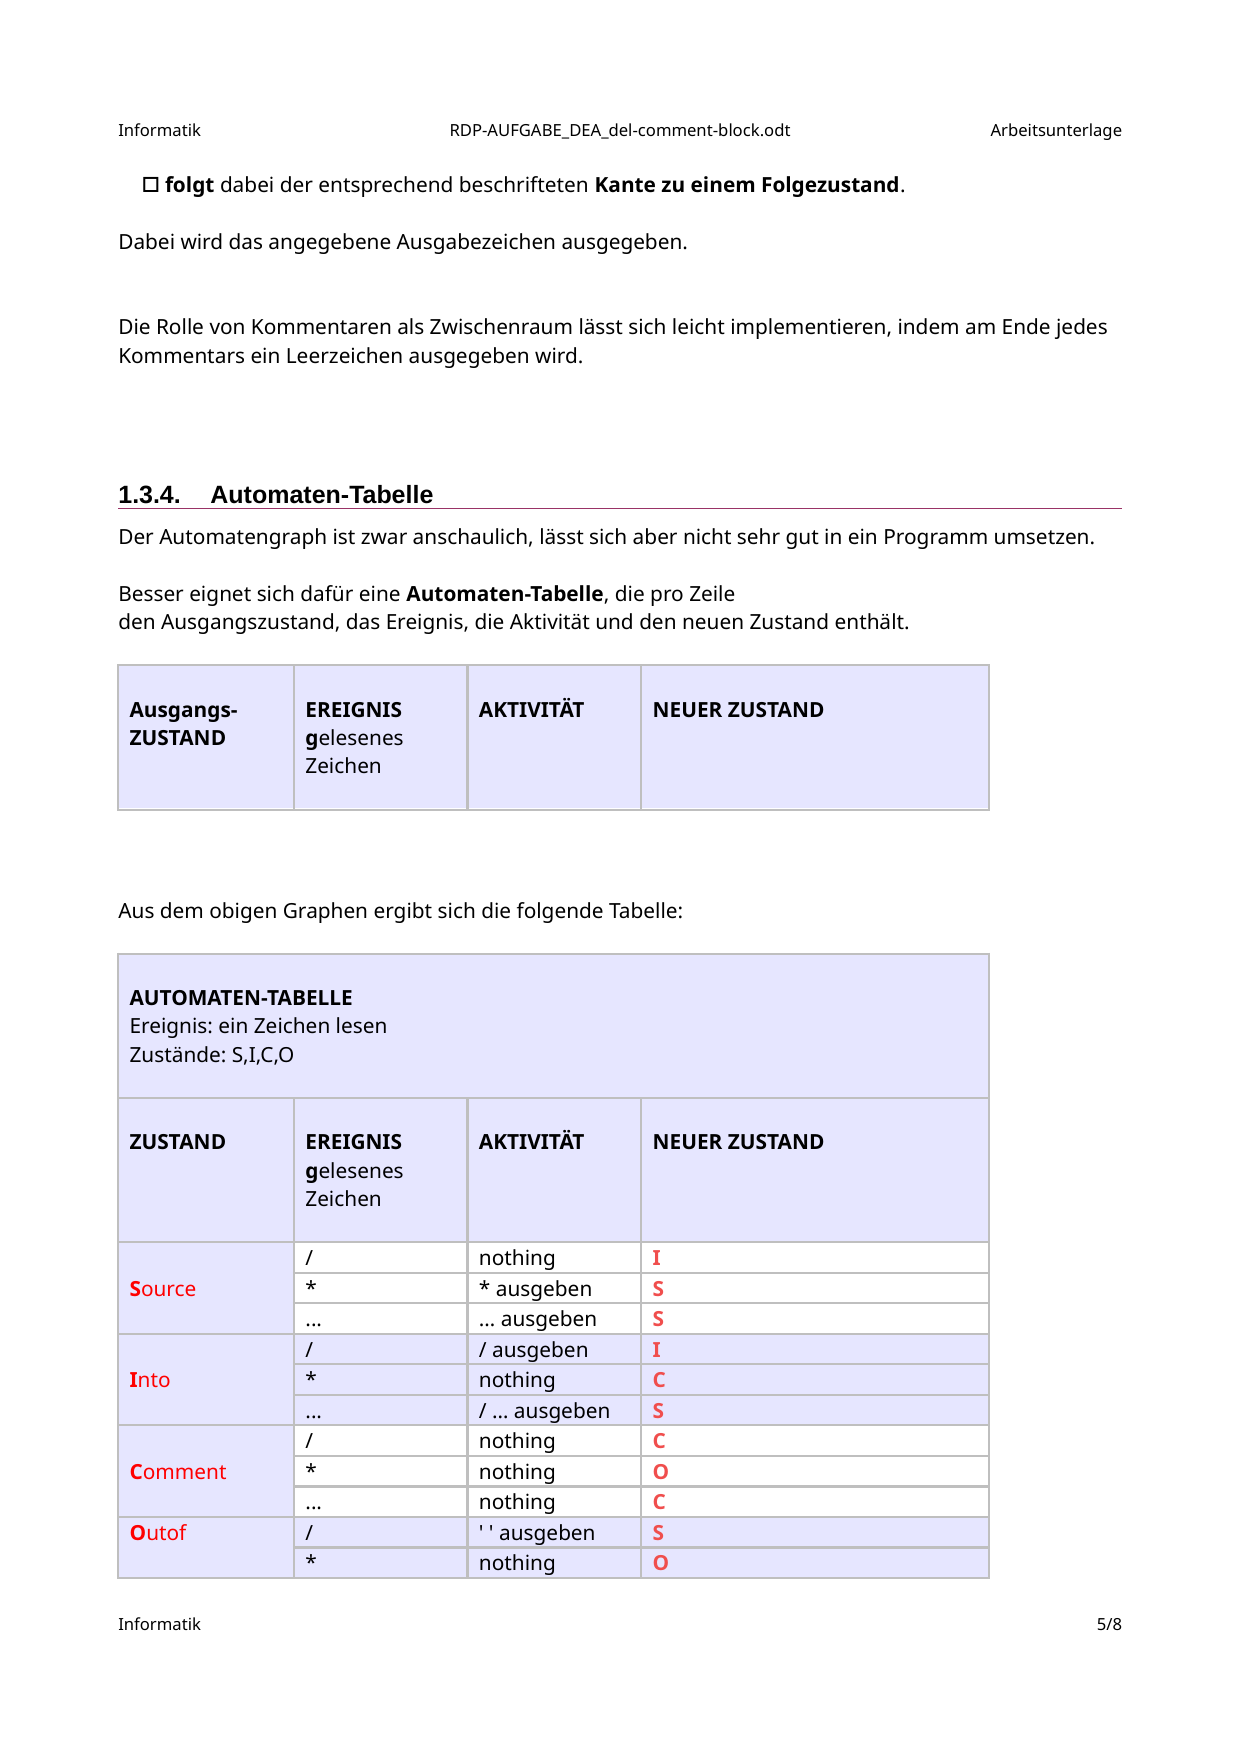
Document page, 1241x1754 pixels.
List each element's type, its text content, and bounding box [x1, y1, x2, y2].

table_cell / … ausgeben [469, 1396, 479, 1424]
table_cell nothing [630, 1365, 640, 1394]
table_cell / [295, 1335, 305, 1363]
table_header NEUER ZUSTAND [642, 666, 988, 808]
table_cell ... [295, 1396, 305, 1424]
text Aus dem obigen Graphen ergibt sich die folgende Tabelle: [118, 896, 1122, 924]
table_cell nothing [469, 1549, 479, 1577]
table_cell I [642, 1243, 652, 1272]
table_header AUTOMATEN-TABELLE Ereignis: ein Zeichen lesen Zustände: S,I,C,O [119, 955, 988, 1097]
table_cell / [456, 1335, 466, 1363]
table_cell nothing [630, 1488, 640, 1516]
table_cell Comment [119, 1426, 293, 1516]
table_cell I [977, 1335, 988, 1363]
table_cell S [977, 1518, 988, 1546]
table_cell C [977, 1488, 988, 1516]
table_cell ... [456, 1488, 466, 1516]
table_cell S [977, 1274, 988, 1302]
list folgt dabei der entsprechend beschrifteten Kante zu einem Folgezustand. [141, 170, 1122, 227]
table_cell nothing [469, 1243, 479, 1272]
table_cell ... [456, 1304, 466, 1333]
table_cell ... [456, 1396, 466, 1424]
table_header Ausgangs-ZUSTAND [119, 666, 293, 808]
table_cell / [456, 1243, 466, 1272]
table_cell / [456, 1518, 466, 1546]
table_cell O [642, 1549, 652, 1577]
table_header EREIGNIS gelesenes Zeichen [295, 666, 466, 808]
table_cell nothing [630, 1243, 640, 1272]
table_cell nothing [469, 1426, 479, 1455]
table_cell / [456, 1426, 466, 1455]
table_cell C [642, 1488, 652, 1516]
table_cell ... [295, 1304, 305, 1333]
table_cell S [642, 1274, 652, 1302]
table_cell * [295, 1274, 305, 1302]
table_cell Into [119, 1335, 293, 1424]
table_cell nothing [469, 1365, 479, 1394]
table_cell ... [295, 1488, 305, 1516]
table_cell S [642, 1304, 652, 1333]
table_cell C [977, 1426, 988, 1455]
table_cell * [456, 1274, 466, 1302]
table_cell C [977, 1365, 988, 1394]
text Der Automatengraph ist zwar anschaulich, lässt sich aber nicht sehr gut in ein Programm umsetzen. [118, 522, 1122, 550]
table_cell / [295, 1518, 305, 1546]
table_cell Outof [119, 1518, 293, 1577]
table_cell I [977, 1243, 988, 1272]
table_cell nothing [630, 1426, 640, 1455]
table_cell ZUSTAND [119, 1099, 293, 1241]
table_cell S [977, 1396, 988, 1424]
table_cell nothing [469, 1457, 479, 1485]
table_cell Source [119, 1243, 293, 1333]
table_cell O [977, 1549, 988, 1577]
table_cell C [642, 1365, 652, 1394]
text Die Rolle von Kommentaren als Zwischenraum lässt sich leicht implementieren, indem am Ende jedes Kommentars ein Leerzeichen ausgegeben wird. [118, 312, 1122, 369]
table_cell O [977, 1457, 988, 1485]
table_cell NEUER ZUSTAND [642, 1099, 988, 1241]
table_cell * ausgeben [469, 1274, 479, 1302]
table_cell * [295, 1549, 305, 1577]
text den Ausgangszustand, das Ereignis, die Aktivität und den neuen Zustand enthält. [118, 607, 1122, 636]
table_cell * [456, 1365, 466, 1394]
table_cell * [295, 1457, 305, 1485]
table_cell S [642, 1518, 652, 1546]
table_cell nothing [630, 1549, 640, 1577]
table_cell / ausgeben [630, 1335, 640, 1363]
table_cell C [642, 1426, 652, 1455]
table_cell * [456, 1549, 466, 1577]
table_cell / ausgeben [469, 1335, 479, 1363]
table_cell S [642, 1396, 652, 1424]
table_cell I [642, 1335, 652, 1363]
table_cell / [295, 1243, 305, 1272]
table_cell AKTIVITÄT [469, 1099, 640, 1241]
table_cell * [295, 1365, 305, 1394]
subtitle Automaten-Tabelle [118, 480, 1122, 508]
table_cell ' ' ausgeben [469, 1518, 479, 1546]
table_cell nothing [469, 1488, 479, 1516]
table_cell EREIGNIS gelesenes Zeichen [295, 1099, 466, 1241]
table_cell S [977, 1304, 988, 1333]
table_cell O [642, 1457, 652, 1485]
text Dabei wird das angegebene Ausgabezeichen ausgegeben. [118, 227, 1122, 256]
table_cell nothing [630, 1457, 640, 1485]
table_cell … ausgeben [469, 1304, 479, 1333]
table_cell * ausgeben [630, 1274, 640, 1302]
table_cell ' ' ausgeben [630, 1518, 640, 1546]
text Besser eignet sich dafür eine Automaten-Tabelle, die pro Zeile [118, 579, 1122, 607]
table_cell / … ausgeben [630, 1396, 640, 1424]
table_cell … ausgeben [630, 1304, 640, 1333]
table_cell * [456, 1457, 466, 1485]
table_header AKTIVITÄT [469, 666, 640, 808]
table_cell / [295, 1426, 305, 1455]
